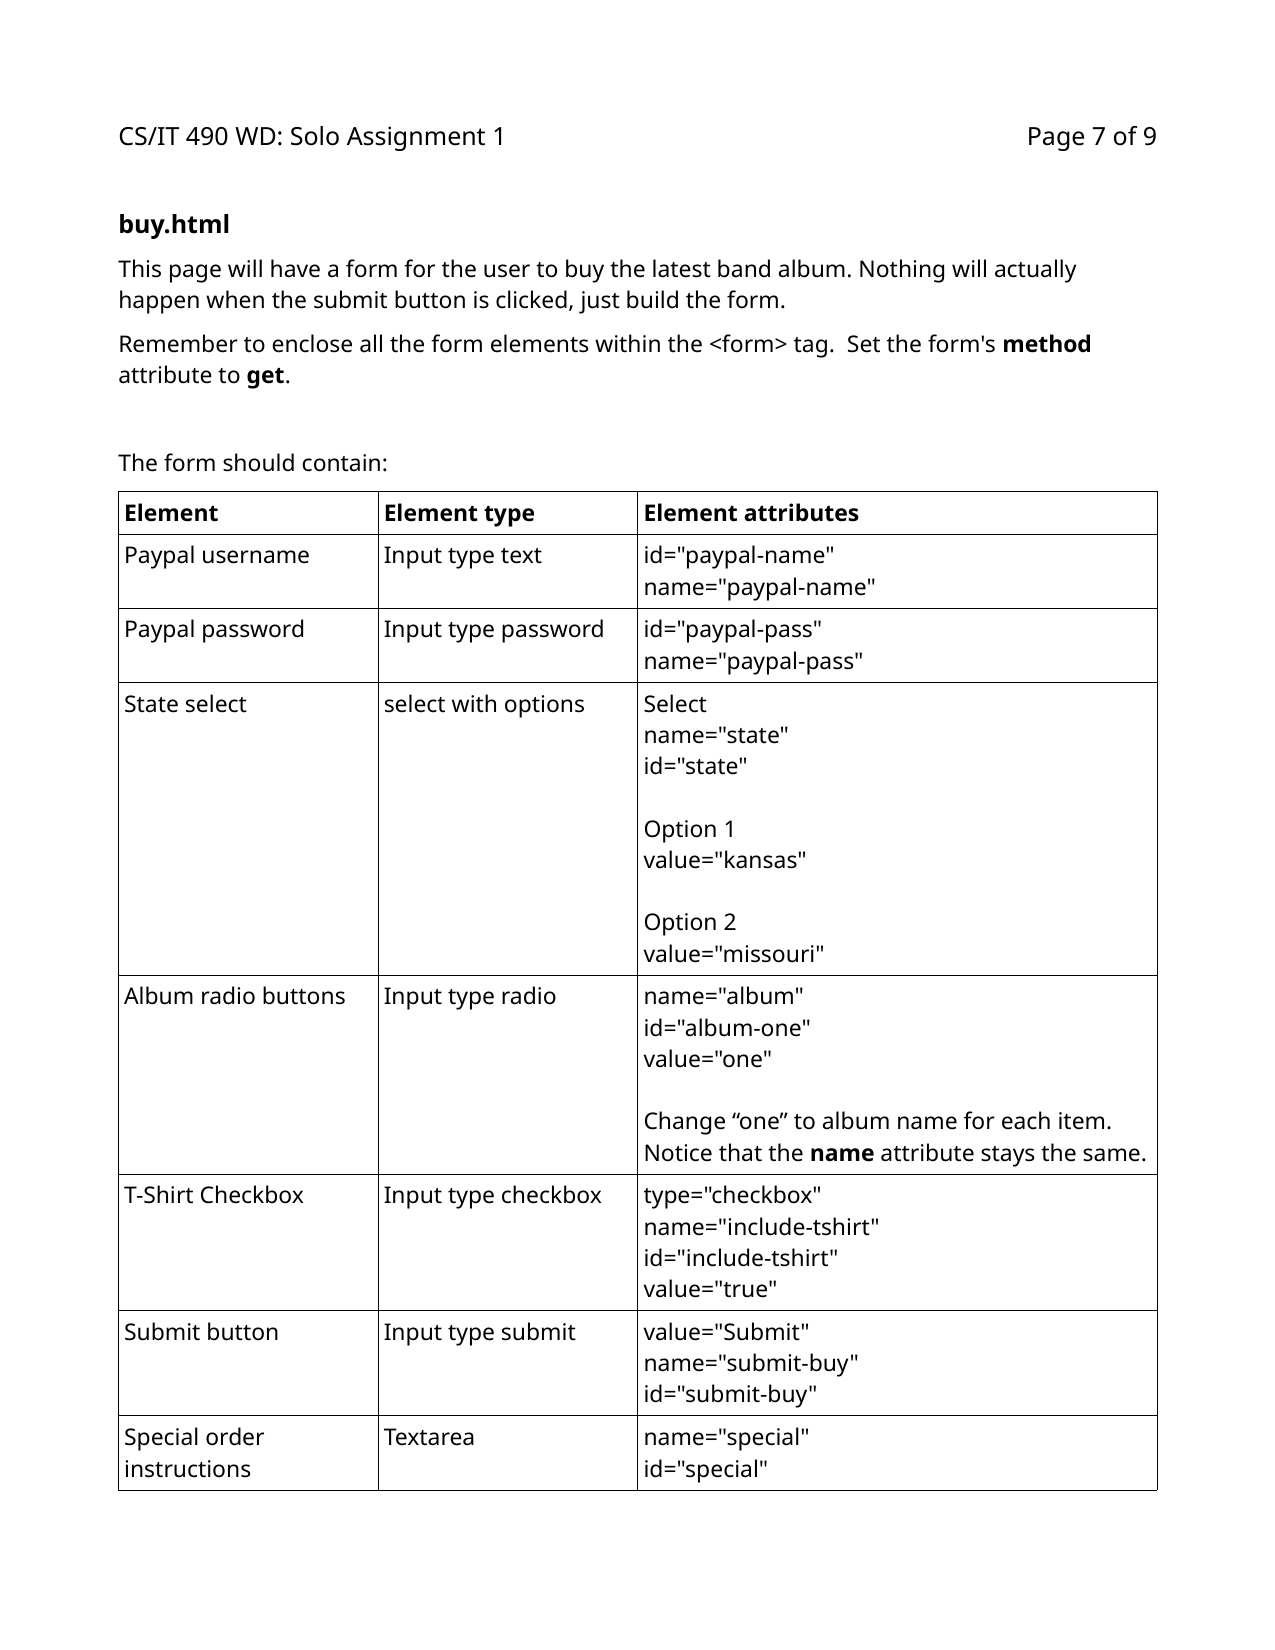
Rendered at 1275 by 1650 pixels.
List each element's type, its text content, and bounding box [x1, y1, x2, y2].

table_cell T-Shirt Checkbox [119, 1175, 378, 1310]
table_cell id="paypal-pass" name="paypal-pass" [638, 609, 1157, 682]
table_cell Input type submit [379, 1311, 637, 1415]
table_cell Input type radio [379, 976, 637, 1173]
table_cell value="Submit" name="submit-buy" id="submit-buy" [638, 1311, 1157, 1415]
text This page will have a form for the user to buy the latest band album. Nothing will actually happen when the submit button is clicked, just build the form. [118, 253, 1157, 316]
table_cell Textarea [379, 1416, 637, 1489]
table_header Element attributes [638, 492, 1157, 533]
table_cell Special order instructions [119, 1416, 378, 1489]
table_cell type="checkbox" name="include-tshirt" id="include-tshirt" value="true" [638, 1175, 1157, 1310]
table_cell State select [119, 683, 378, 974]
subtitle buy.html [118, 207, 1157, 241]
table_cell select with options [379, 683, 637, 974]
table_cell Select name="state" id="state" Option 1 value="kansas" Option 2 value="missouri" [638, 683, 1157, 974]
table_cell Paypal password [119, 609, 378, 682]
table_cell name="album" id="album-one" value="one" Change “one” to album name for each item. Notice that the name attribute stays the same. [638, 976, 1157, 1173]
table_header Element [119, 492, 378, 533]
table_cell Input type text [379, 535, 637, 608]
table_cell Input type password [379, 609, 637, 682]
table_cell Submit button [119, 1311, 378, 1415]
table_cell Input type checkbox [379, 1175, 637, 1310]
table_cell name="special" id="special" [638, 1416, 1157, 1489]
text Remember to enclose all the form elements within the <form> tag. Set the form's method attribute to get. [118, 328, 1157, 391]
table_cell Album radio buttons [119, 976, 378, 1173]
table_header Element type [379, 492, 637, 533]
table_cell id="paypal-name" name="paypal-name" [638, 535, 1157, 608]
table_cell Paypal username [119, 535, 378, 608]
text The form should contain: [118, 447, 1157, 478]
